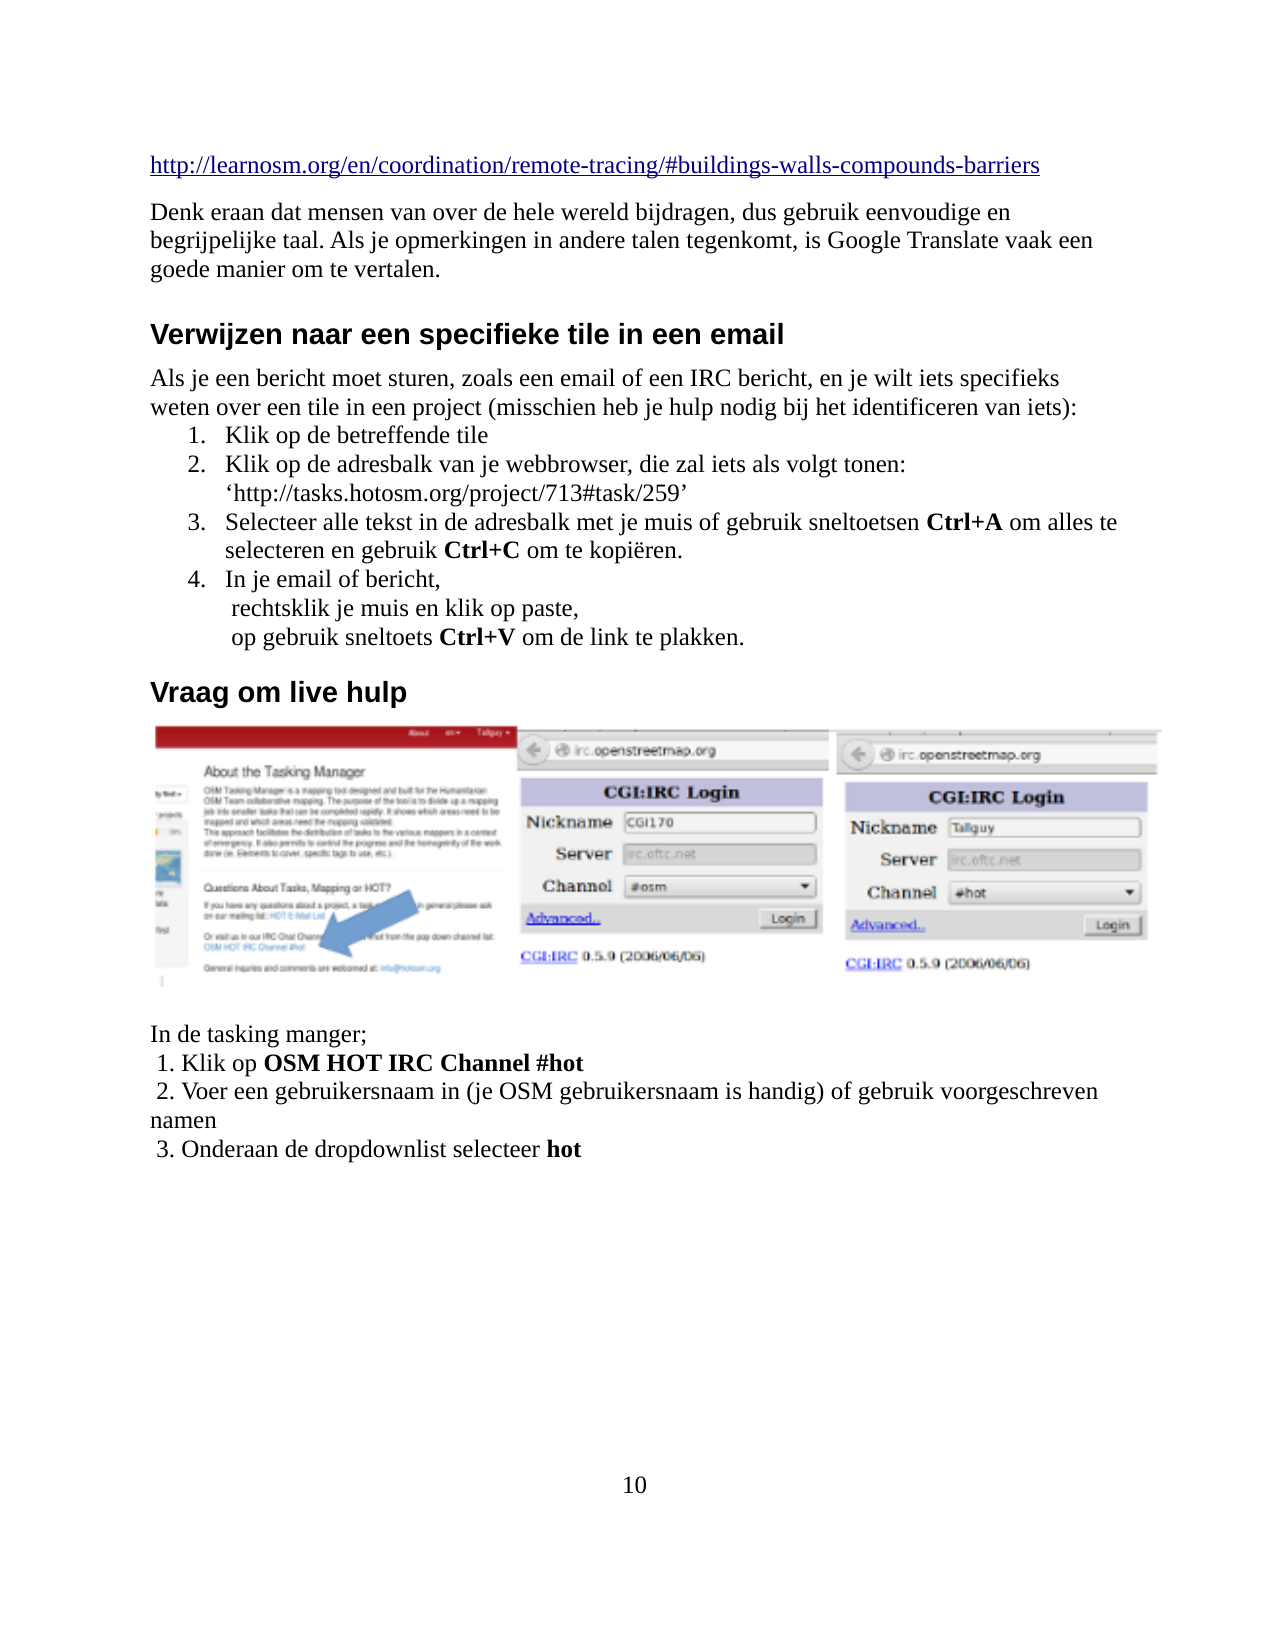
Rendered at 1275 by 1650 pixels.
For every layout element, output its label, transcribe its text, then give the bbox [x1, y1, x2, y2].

list Klik op de betreffende tile [187, 420, 1125, 449]
list Klik op de adresbalk van je webbrowser, die zal iets als volgt tonen: ‘http://tasks.hotosm.org/project/713#task/259’ [187, 449, 1125, 507]
text http://learnosm.org/en/coordination/remote-tracing/#buildings-walls-compounds-barriers [150, 150, 1125, 179]
subtitle Verwijzen naar een specifieke tile in een email [150, 317, 1125, 350]
text Denk eraan dat mensen van over de hele wereld bijdragen, dus gebruik eenvoudige en begrijpelijke taal. Als je opmerkingen in andere talen tegenkomt, is Google Translate vaak een goede manier om te vertalen. [150, 197, 1125, 283]
text Als je een bericht moet sturen, zoals een email of een IRC bericht, en je wilt iets specifieks weten over een tile in een project (misschien heb je hulp nodig bij het identificeren van iets): [150, 363, 1125, 420]
list In je email of bericht, rechtsklik je muis en klik op paste, op gebruik sneltoets Ctrl+V om de link te plakken. [187, 564, 1125, 650]
subtitle Vraag om live hulp [150, 675, 1125, 709]
text In de tasking manger; 1. Klik op OSM HOT IRC Channel #hot 2. Voer een gebruikersnaam in (je OSM gebruikersnaam is handig) of gebruik voorgeschreven namen 3. Onderaan de dropdownlist selecteer hot [150, 1019, 1125, 1163]
list Selecteer alle tekst in de adresbalk met je muis of gebruik sneltoetsen Ctrl+A om alles te selecteren en gebruik Ctrl+C om te kopiëren. [187, 507, 1125, 564]
picture [150, 721, 1162, 987]
